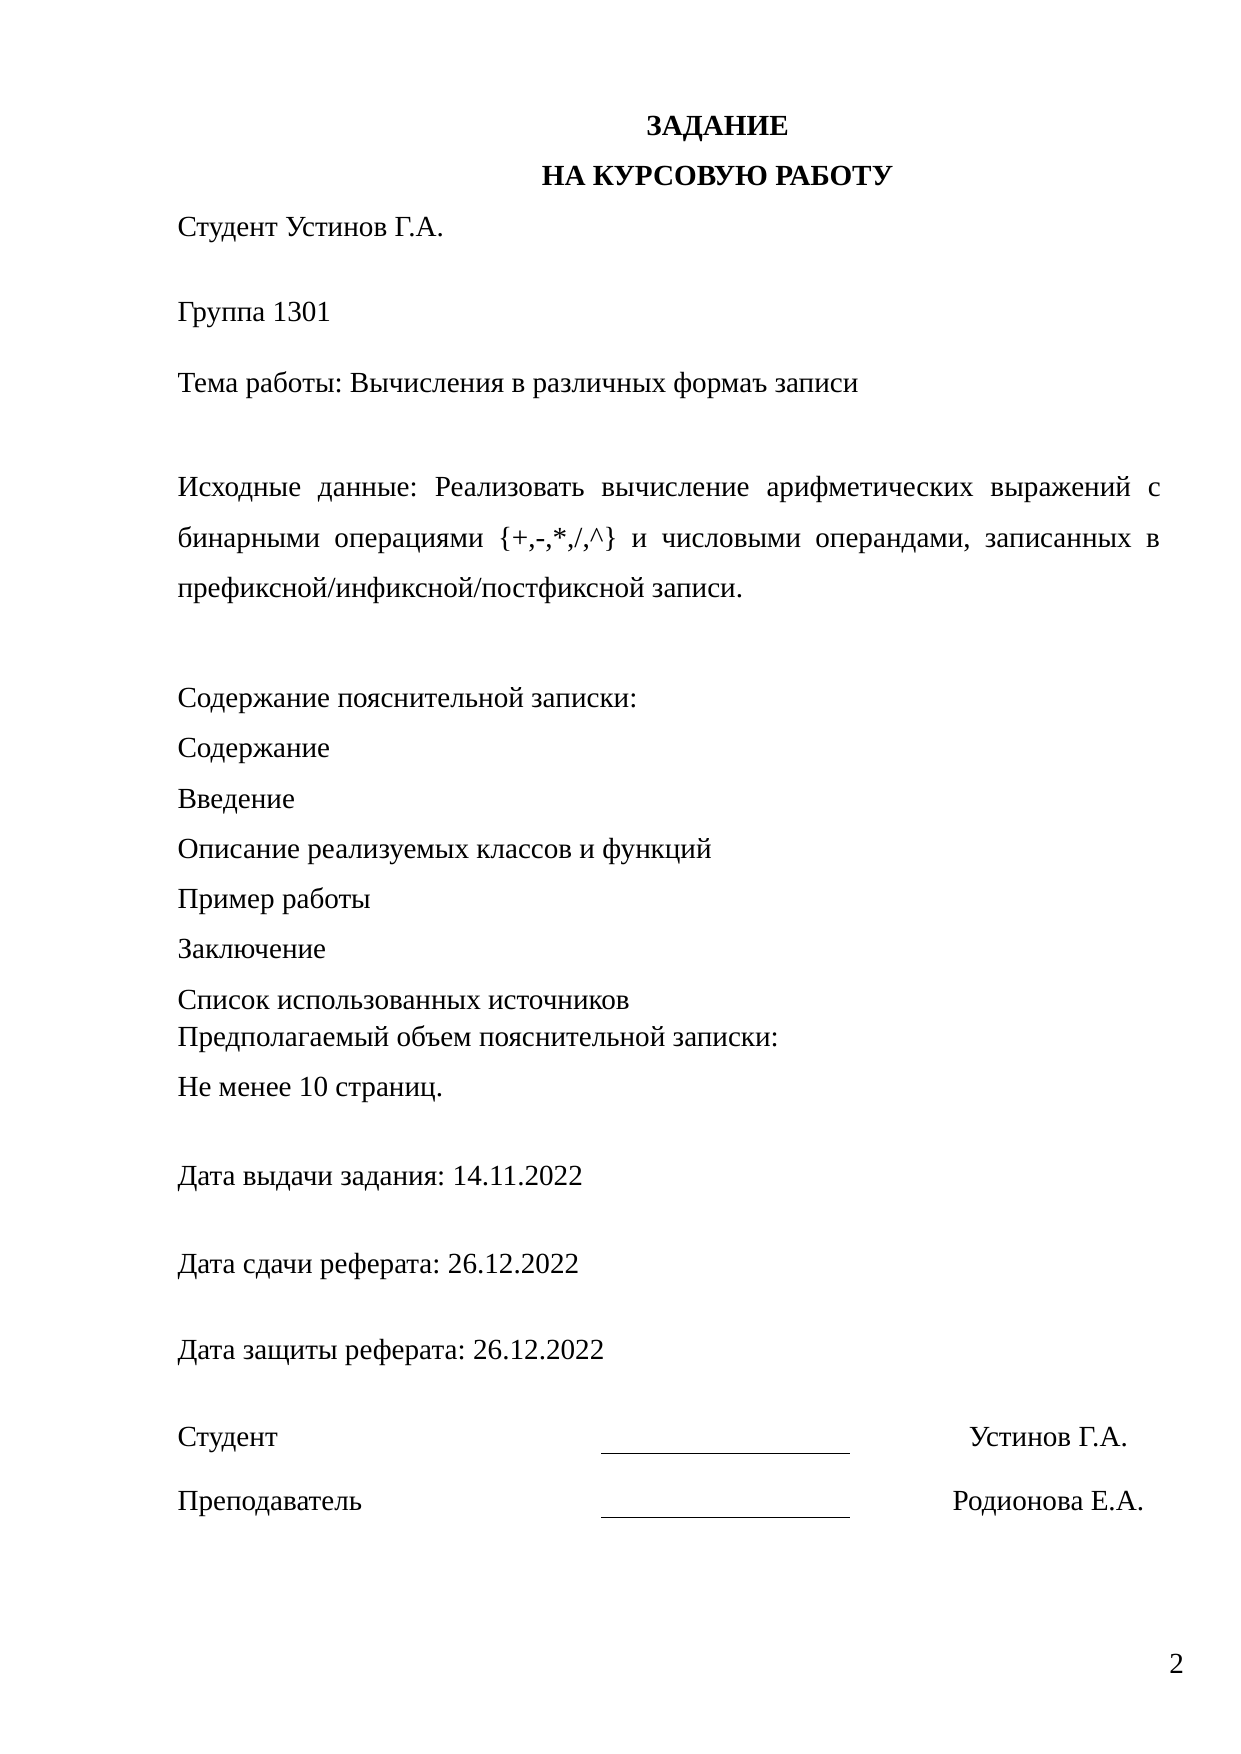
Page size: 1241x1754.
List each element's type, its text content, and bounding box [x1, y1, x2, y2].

table_cell Предполагаемый объем пояснительной записки: Не менее 10 страниц. [166, 1019, 1172, 1158]
table_cell Группа 1301 [166, 294, 1172, 365]
text на курсовую работу [177, 158, 1183, 192]
table_cell Тема работы: Вычисления в различных формаъ записи [166, 365, 1172, 469]
table_cell Содержание пояснительной записки: Содержание Введение Описание реализуемых классов и функций Пример работы Заключение Список использованных источников [166, 680, 1172, 1019]
table_cell Дата защиты реферата: 26.12.2022 [166, 1332, 1172, 1389]
table_cell [601, 1454, 850, 1517]
table_cell Дата сдачи реферата: 26.12.2022 [166, 1246, 1172, 1332]
table_cell Дата выдачи задания: 14.11.2022 [166, 1158, 1172, 1246]
table_cell Устинов Г.А. [850, 1389, 1172, 1453]
table_header Студент Устинов Г.А. [166, 209, 1172, 294]
table_cell Исходные данные: Реализовать вычисление арифметических выражений с бинарными операциями {+,-,*,/,^} и числовыми операндами, записанных в префиксной/инфиксной/постфиксной записи. [166, 470, 1172, 680]
table_cell Преподаватель [166, 1453, 601, 1517]
table_cell [601, 1389, 850, 1453]
text ЗАДАНИЕ [177, 108, 1183, 142]
table_cell Студент [166, 1389, 601, 1453]
table_cell Родионова Е.А. [850, 1453, 1172, 1517]
